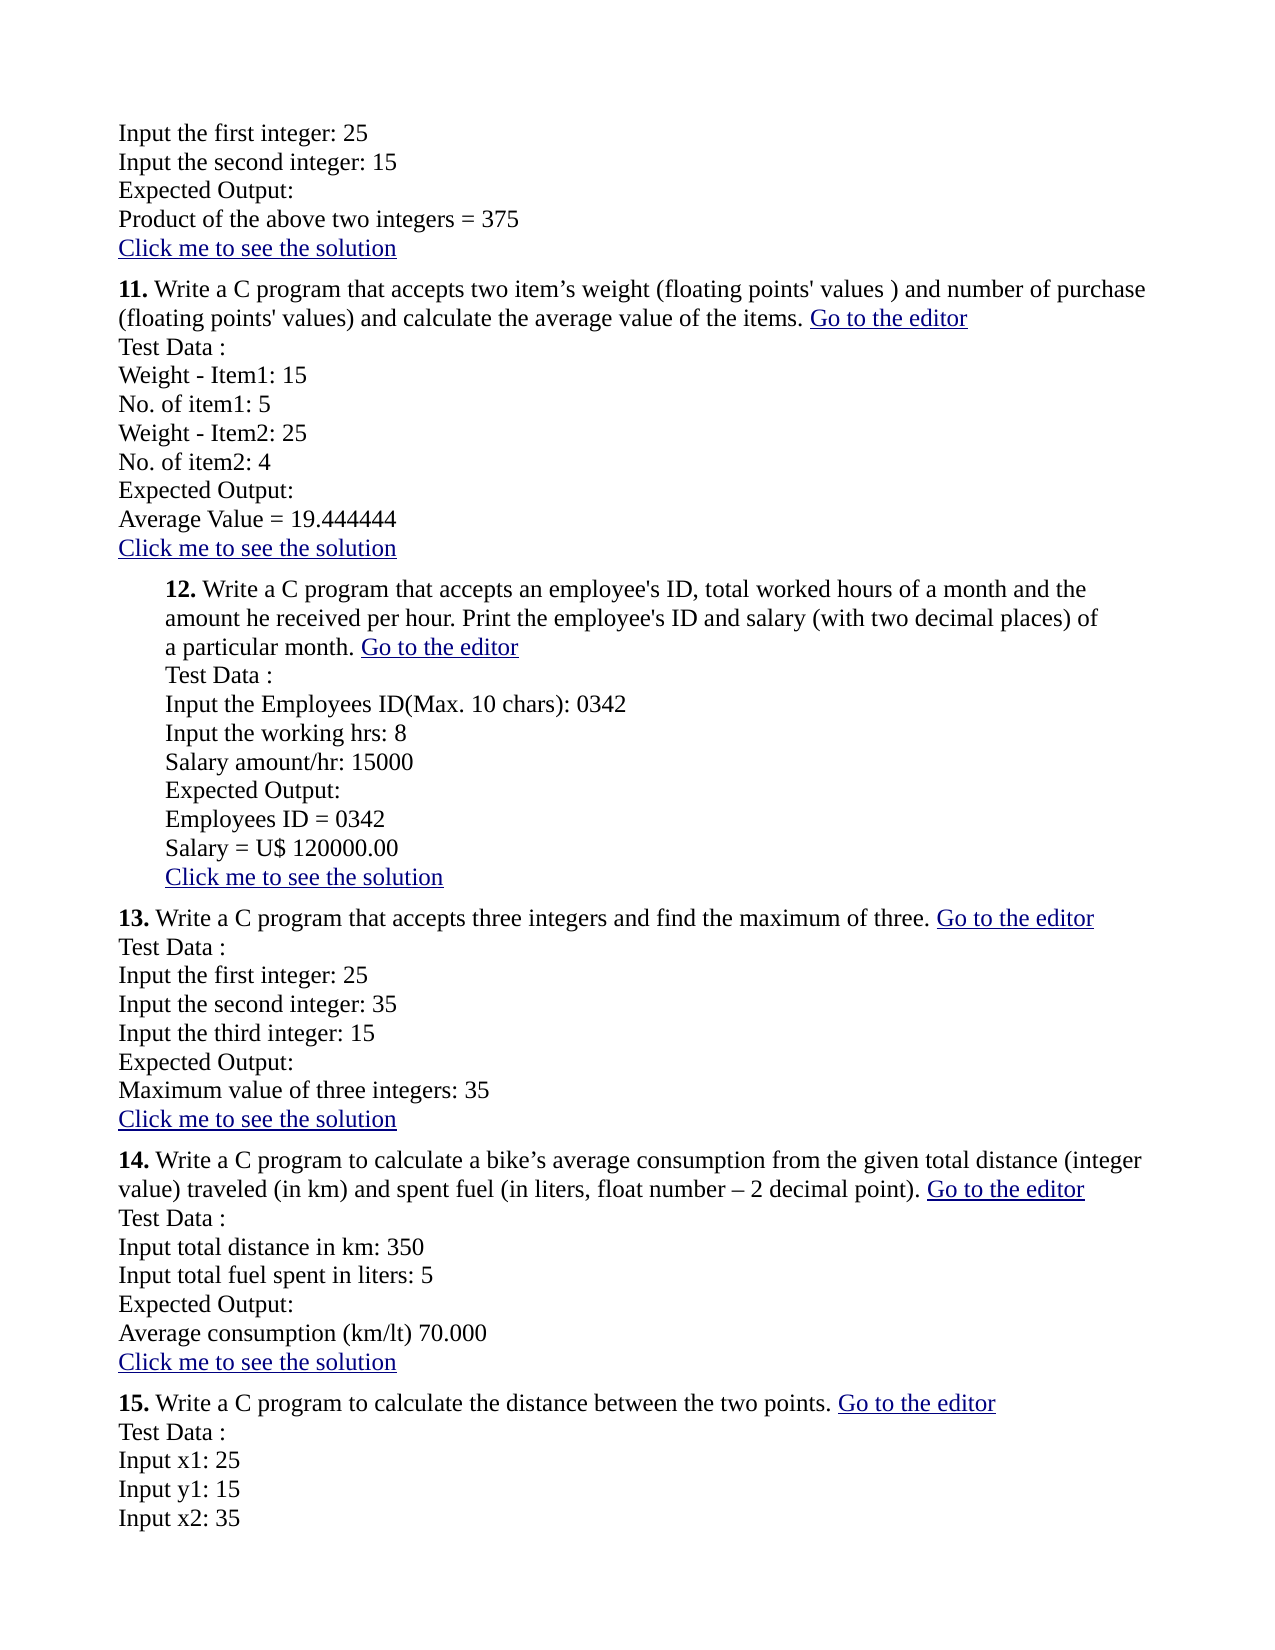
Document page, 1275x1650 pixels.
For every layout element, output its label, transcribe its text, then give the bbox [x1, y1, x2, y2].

text Input the first integer: 25 Input the second integer: 15 Expected Output: Product of the above two integers = 375 Click me to see the solution [118, 118, 1157, 262]
text 14. Write a C program to calculate a bike’s average consumption from the given total distance (integer value) traveled (in km) and spent fuel (in liters, float number – 2 decimal point). Go to the editor Test Data : Input total distance in km: 350 Input total fuel spent in liters: 5 Expected Output: Average consumption (km/lt) 70.000 Click me to see the solution [118, 1146, 1157, 1376]
text 12. Write a C program that accepts an employee's ID, total worked hours of a month and the amount he received per hour. Print the employee's ID and salary (with two decimal places) of a particular month. Go to the editor Test Data : Input the Employees ID(Max. 10 chars): 0342 Input the working hrs: 8 Salary amount/hr: 15000 Expected Output: Employees ID = 0342 Salary = U$ 120000.00 Click me to see the solution [165, 574, 1110, 891]
text 15. Write a C program to calculate the distance between the two points. Go to the editor Test Data : Input x1: 25 Input y1: 15 Input x2: 35 [118, 1388, 1157, 1532]
text 13. Write a C program that accepts three integers and find the maximum of three. Go to the editor Test Data : Input the first integer: 25 Input the second integer: 35 Input the third integer: 15 Expected Output: Maximum value of three integers: 35 Click me to see the solution [118, 903, 1157, 1133]
text 11. Write a C program that accepts two item’s weight (floating points' values ) and number of purchase (floating points' values) and calculate the average value of the items. Go to the editor Test Data : Weight - Item1: 15 No. of item1: 5 Weight - Item2: 25 No. of item2: 4 Expected Output: Average Value = 19.444444 Click me to see the solution [118, 274, 1157, 562]
